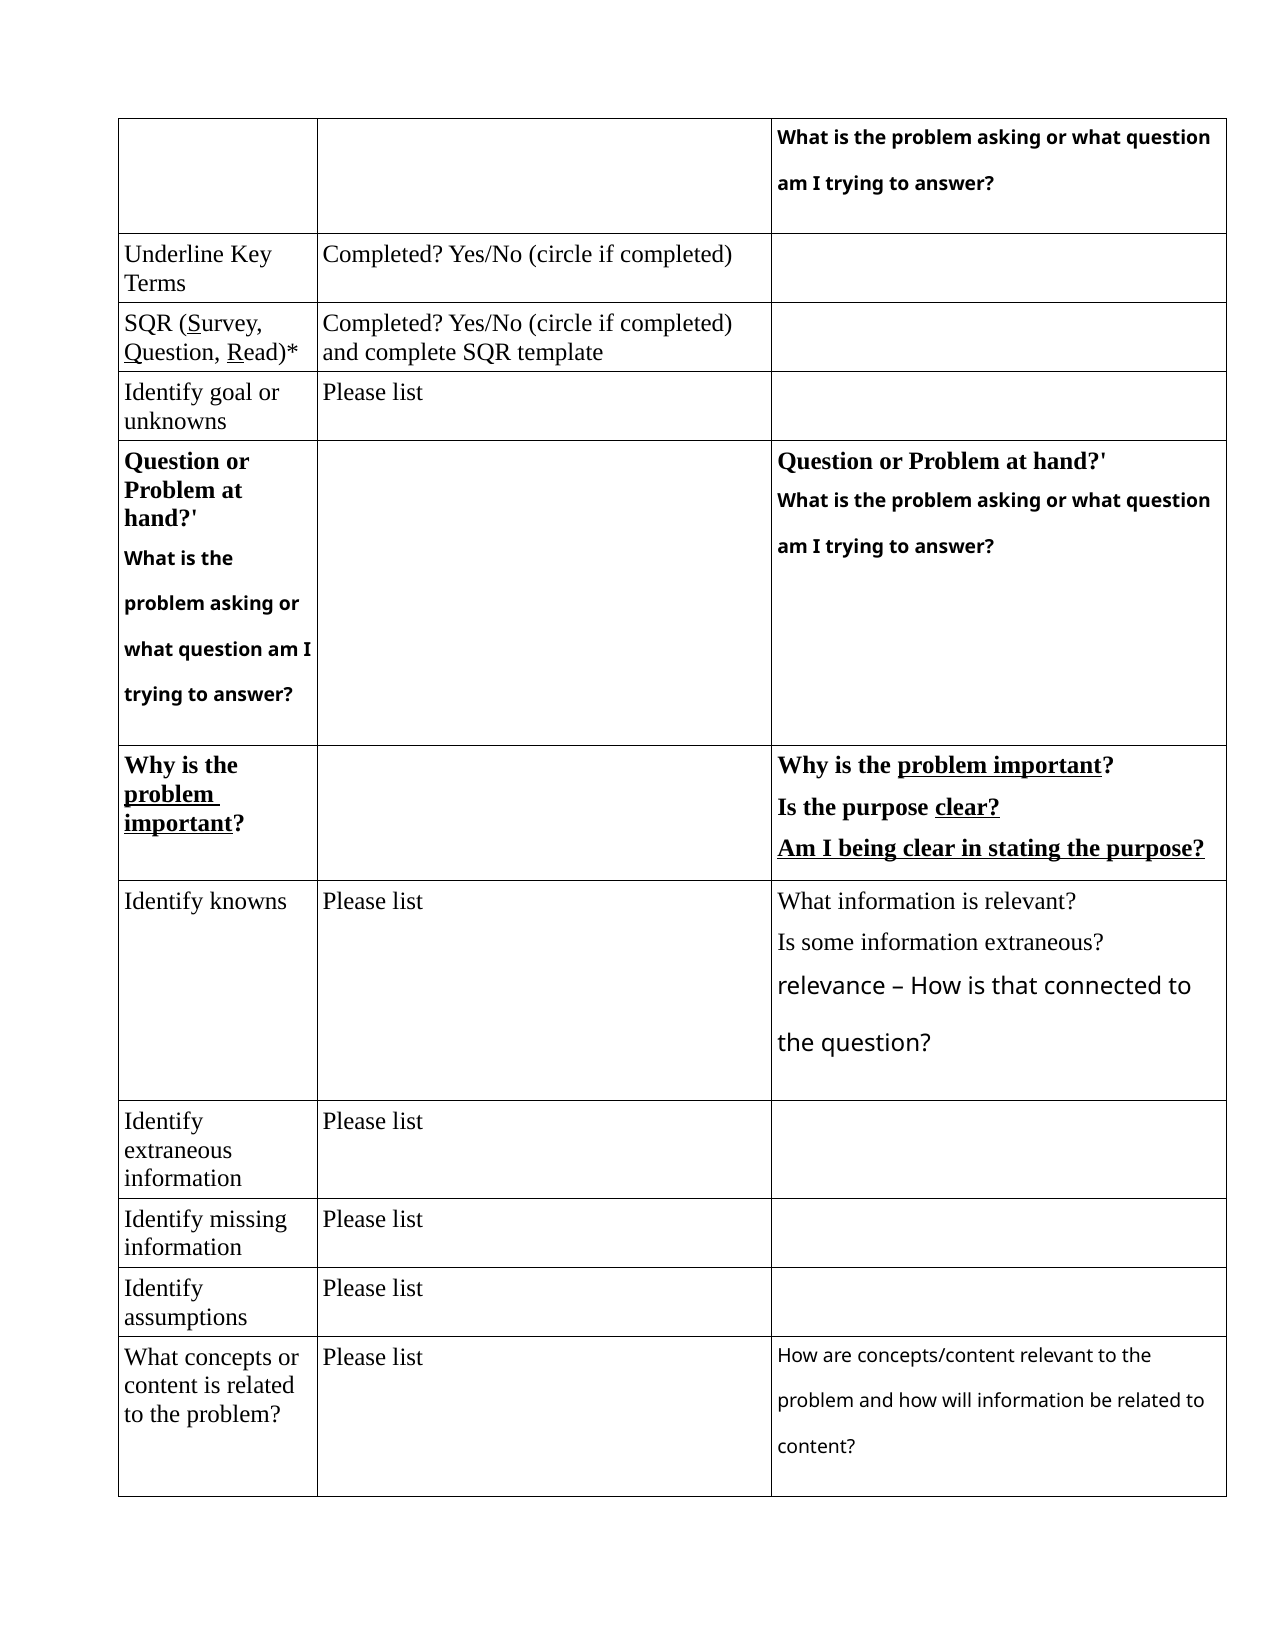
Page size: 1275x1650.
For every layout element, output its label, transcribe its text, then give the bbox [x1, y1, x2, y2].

table_cell What is the problem asking or what question am I trying to answer? [772, 119, 1226, 233]
table_cell Please list [318, 1101, 771, 1198]
table_cell Please list [318, 1199, 771, 1267]
table_cell [772, 303, 1226, 371]
table_cell How are concepts/content relevant to the problem and how will information be related to content? [772, 1337, 1226, 1496]
table_cell [318, 441, 771, 745]
table_cell Question or Problem at hand?' What is the problem asking or what question am I trying to answer? [772, 441, 1226, 745]
table_cell Completed? Yes/No (circle if completed) [318, 234, 771, 302]
table_cell [772, 372, 1226, 440]
table_cell Please list [318, 1268, 771, 1336]
table_cell [772, 234, 1226, 302]
table_cell Identify extraneous information [119, 1101, 317, 1198]
table_cell [119, 119, 317, 233]
table_cell [772, 1268, 1226, 1336]
table_cell What information is relevant? Is some information extraneous? relevance – How is that connected to the question? [772, 881, 1226, 1100]
table_cell [772, 1199, 1226, 1267]
table_cell What concepts or content is related to the problem? [119, 1337, 317, 1496]
table_cell Identify goal or unknowns [119, 372, 317, 440]
table_cell Why is the problem important? Is the purpose clear? Am I being clear in stating the purpose? [772, 746, 1226, 880]
table_cell Please list [318, 1337, 771, 1496]
table_cell Completed? Yes/No (circle if completed) and complete SQR template [318, 303, 771, 371]
table_cell Identify knowns [119, 881, 317, 1100]
table_cell [318, 746, 771, 880]
table_cell Underline Key Terms [119, 234, 317, 302]
table_cell Identify missing information [119, 1199, 317, 1267]
table_cell Question or Problem at hand?' What is the problem asking or what question am I trying to answer? [119, 441, 317, 745]
table_cell SQR (Survey, Question, Read)* [119, 303, 317, 371]
table_cell Please list [318, 372, 771, 440]
table_cell Please list [318, 881, 771, 1100]
table_cell [318, 119, 771, 233]
table_cell Why is the problem important? [119, 746, 317, 880]
table_cell [772, 1101, 1226, 1198]
table_cell Identify assumptions [119, 1268, 317, 1336]
